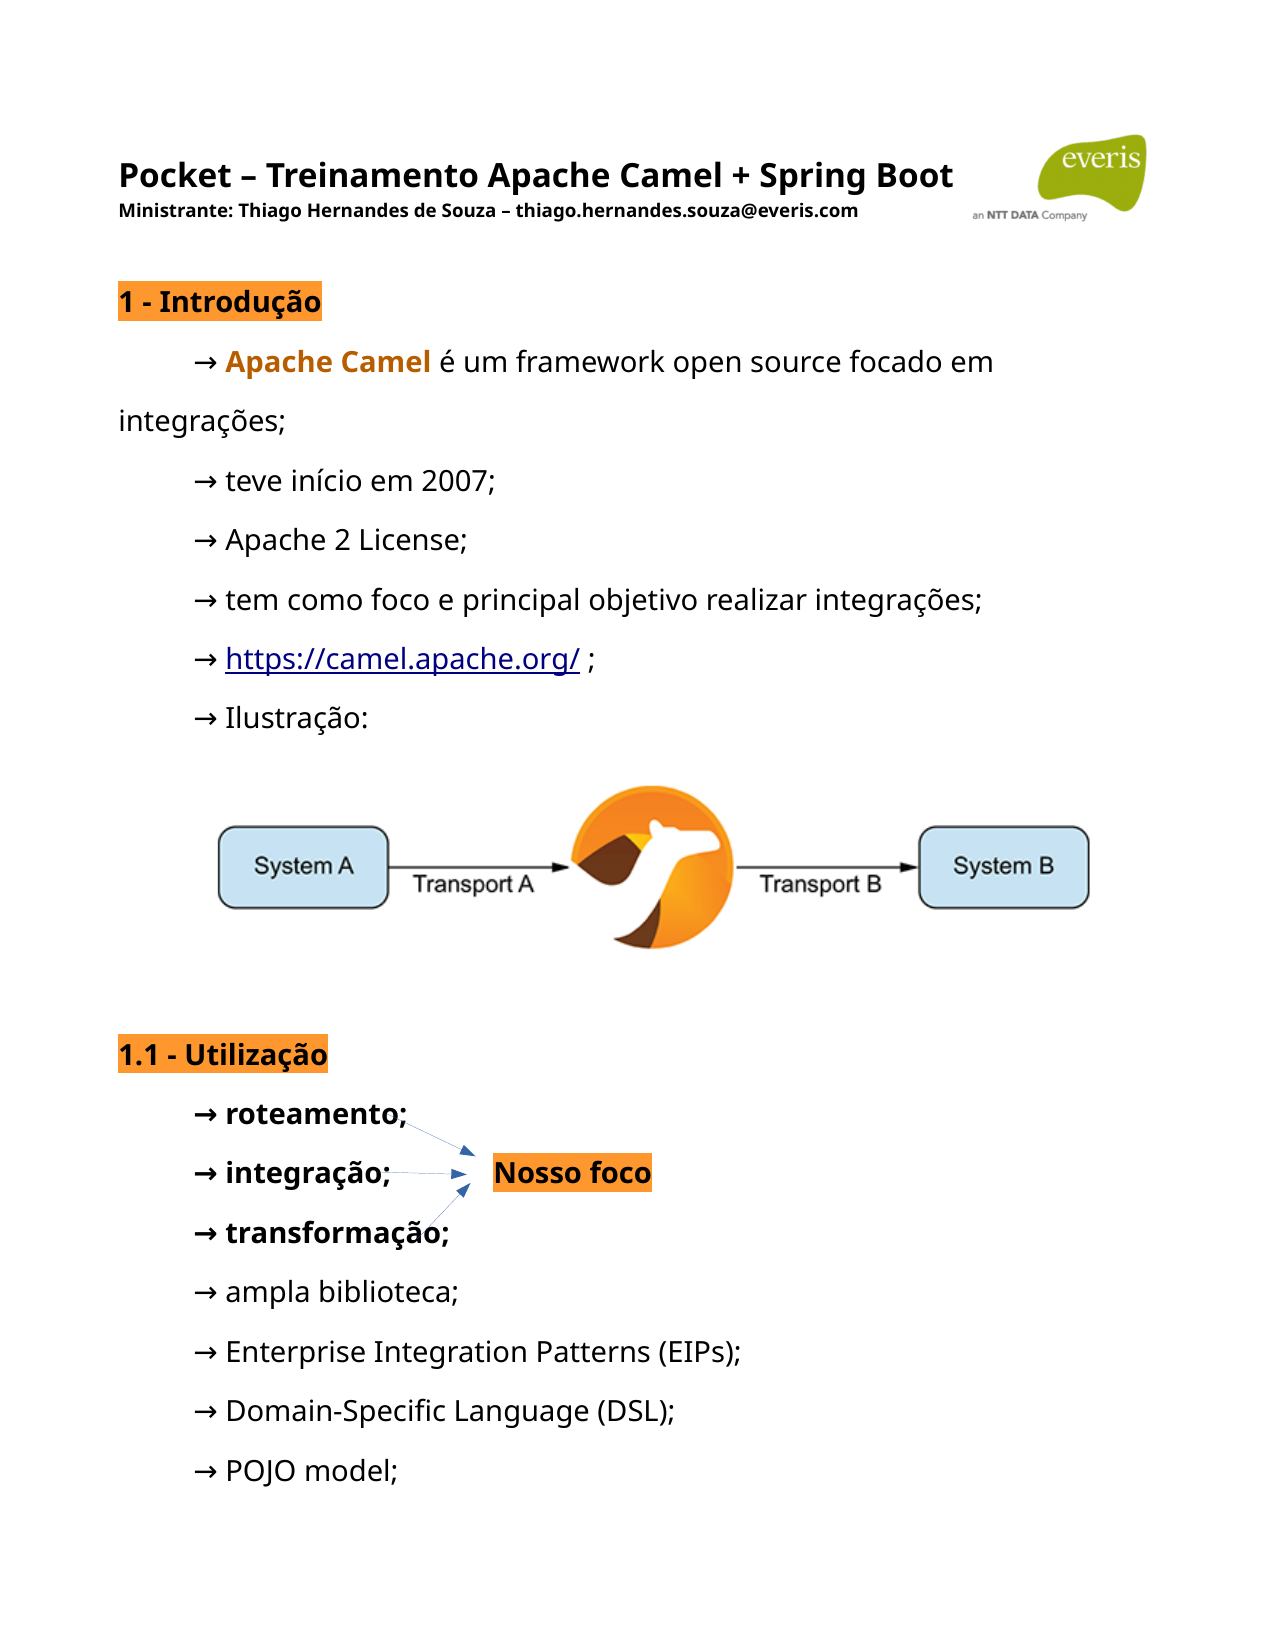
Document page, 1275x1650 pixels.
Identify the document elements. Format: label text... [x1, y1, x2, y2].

text 1.1 - Utilização [118, 1034, 1157, 1073]
text 1 - Introdução [118, 281, 1157, 321]
text → Domain-Specific Language (DSL); [118, 1391, 1157, 1430]
text → Ilustração: [118, 698, 1157, 737]
picture [150, 757, 1125, 955]
text → ampla biblioteca; [118, 1272, 1157, 1311]
text → transformação; [118, 1212, 1157, 1252]
text → Enterprise Integration Patterns (EIPs); [118, 1331, 1157, 1371]
text → integração; Nosso foco [118, 1153, 1157, 1192]
text → tem como foco e principal objetivo realizar integrações; [118, 579, 1157, 618]
picture [965, 131, 1154, 225]
text → https://camel.apache.org/ ; [118, 638, 1157, 678]
text → Apache Camel é um framework open source focado em integrações; [118, 341, 1157, 440]
text → teve início em 2007; [118, 460, 1157, 499]
text → Apache 2 License; [118, 519, 1157, 559]
text → POJO model; [118, 1450, 1157, 1490]
text → roteamento; [118, 1093, 1157, 1133]
